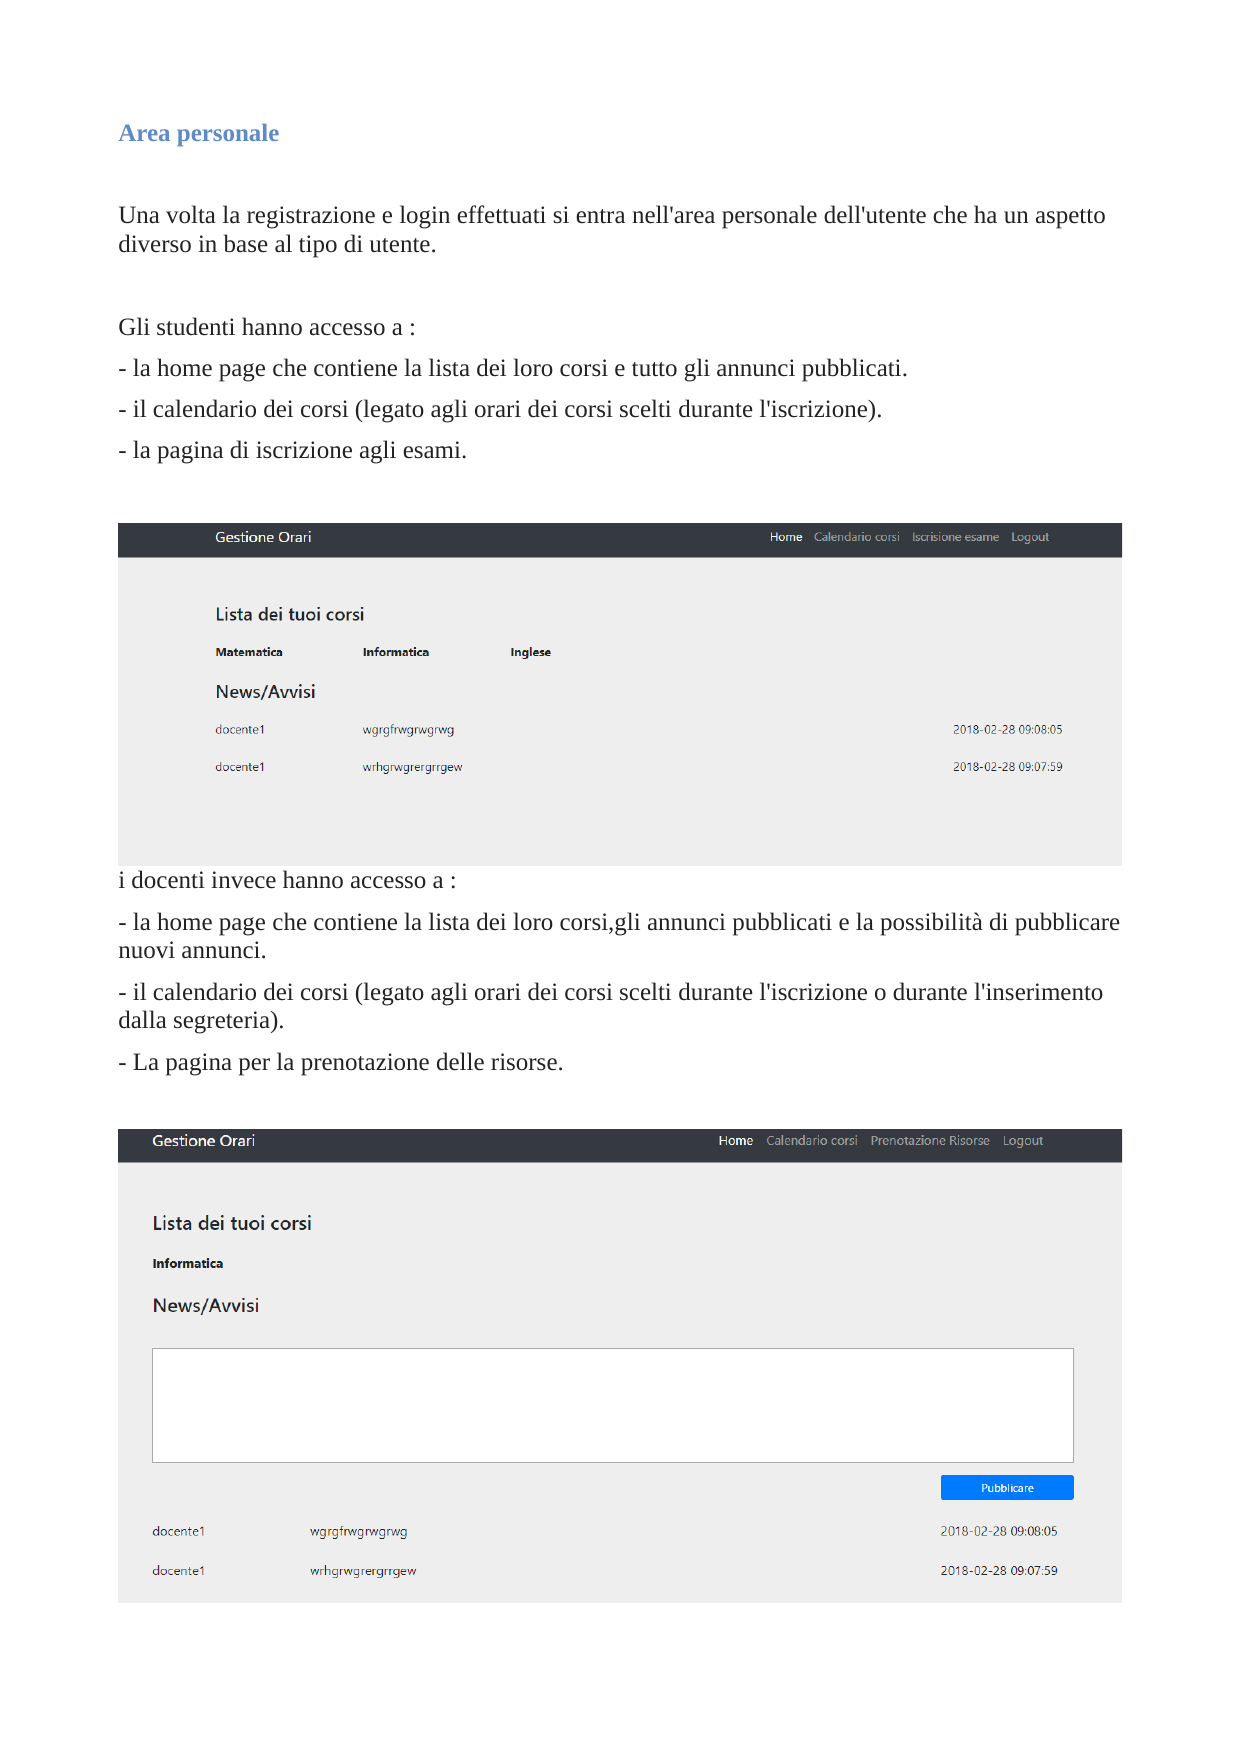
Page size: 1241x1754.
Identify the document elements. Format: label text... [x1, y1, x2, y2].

text i docenti invece hanno accesso a : [118, 866, 1122, 894]
text Area personale [118, 118, 1122, 147]
text - la pagina di iscrizione agli esami. [118, 436, 1122, 464]
picture [118, 1129, 1123, 1603]
text - il calendario dei corsi (legato agli orari dei corsi scelti durante l'iscrizione). [118, 394, 1122, 423]
text Una volta la registrazione e login effettuati si entra nell'area personale dell'utente che ha un aspetto diverso in base al tipo di utente. [118, 201, 1122, 258]
text - il calendario dei corsi (legato agli orari dei corsi scelti durante l'iscrizione o durante l'inserimento dalla segreteria). [118, 977, 1122, 1034]
text - la home page che contiene la lista dei loro corsi e tutto gli annunci pubblicati. [118, 353, 1122, 382]
text [118, 518, 1122, 523]
text - La pagina per la prenotazione delle risorse. [118, 1047, 1122, 1076]
text Gli studenti hanno accesso a : [118, 312, 1122, 341]
picture [118, 523, 1123, 866]
text - la home page che contiene la lista dei loro corsi,gli annunci pubblicati e la possibilità di pubblicare nuovi annunci. [118, 907, 1122, 964]
